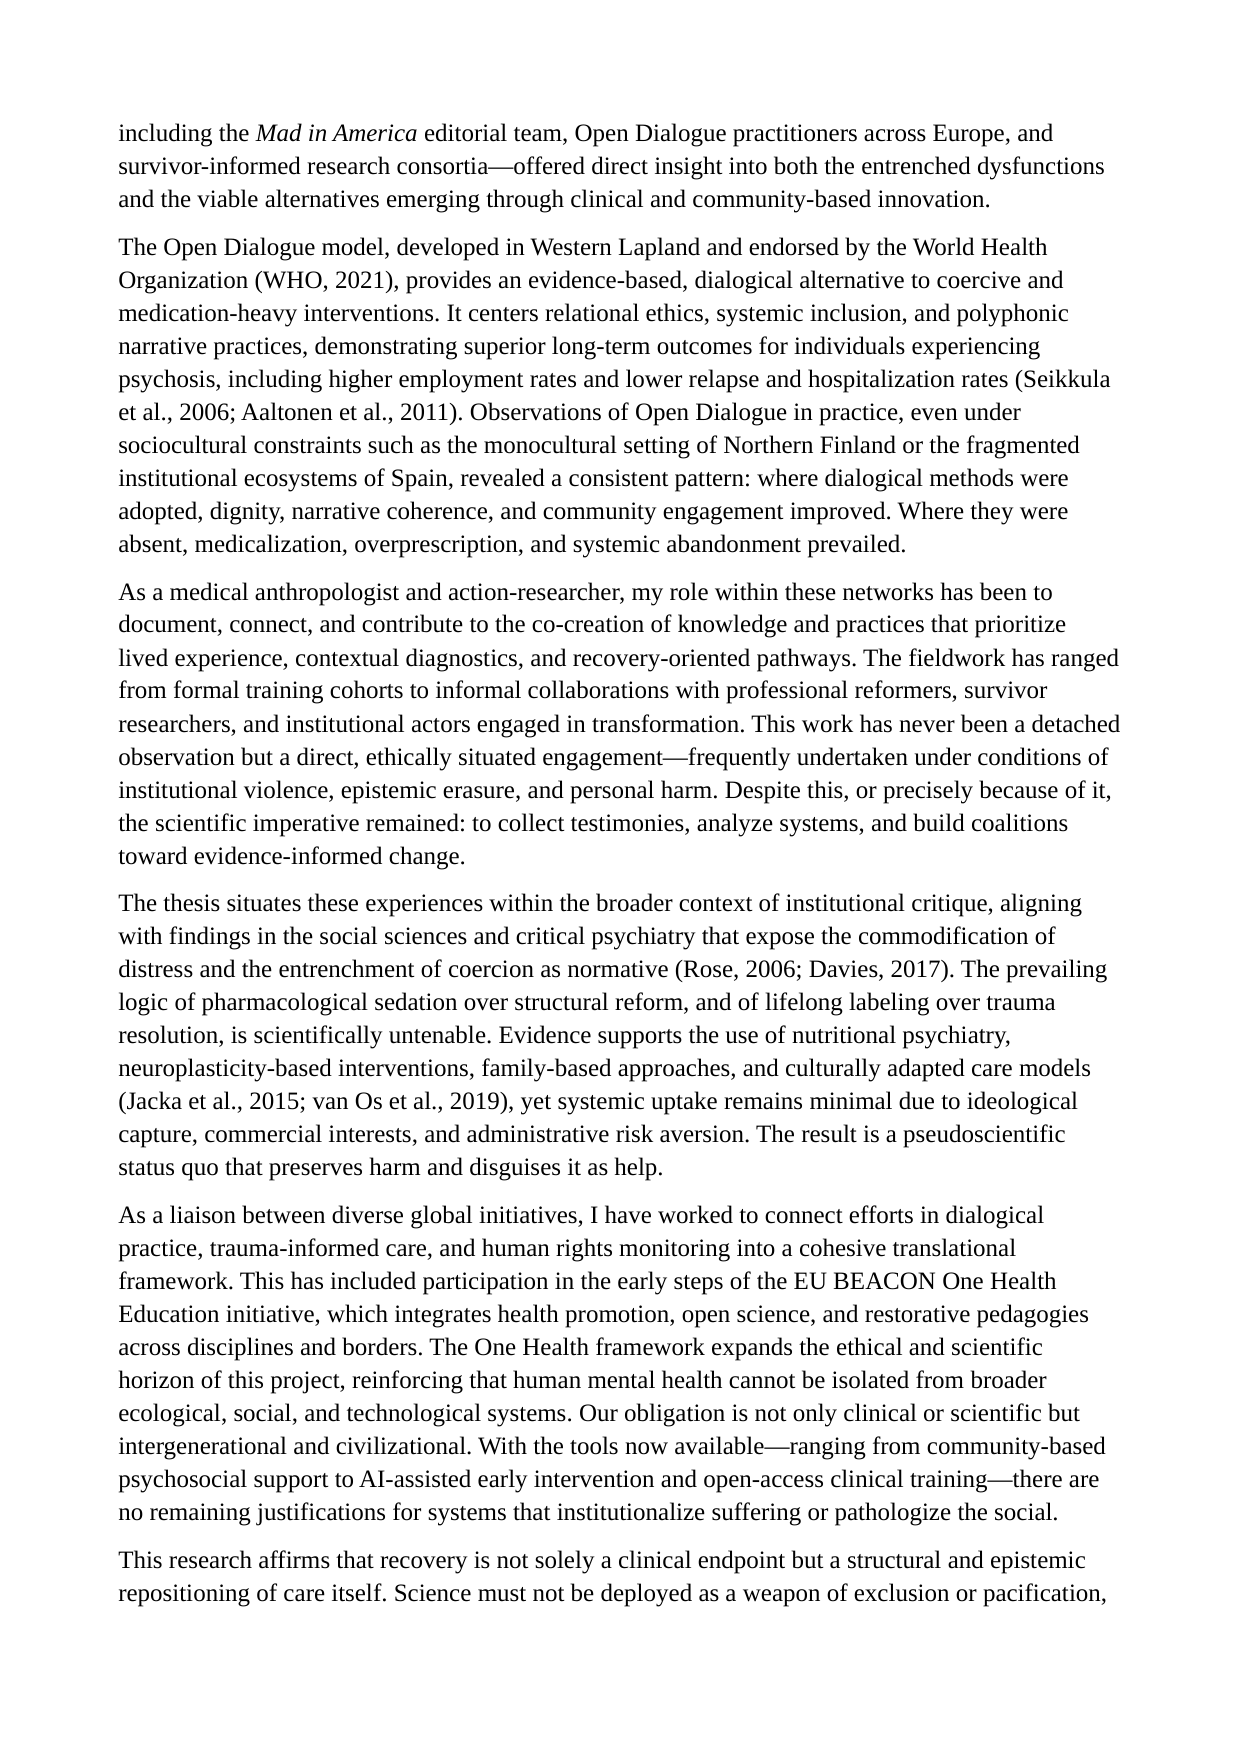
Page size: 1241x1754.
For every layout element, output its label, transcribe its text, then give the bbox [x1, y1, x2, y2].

text including the Mad in America editorial team, Open Dialogue practitioners across Europe, and survivor-informed research consortia—offered direct insight into both the entrenched dysfunctions and the viable alternatives emerging through clinical and community-based innovation. [118, 118, 1122, 213]
text This research affirms that recovery is not solely a clinical endpoint but a structural and epistemic repositioning of care itself. Science must not be deployed as a weapon of exclusion or pacification, [118, 1545, 1122, 1607]
text As a medical anthropologist and action-researcher, my role within these networks has been to document, connect, and contribute to the co-creation of knowledge and practices that prioritize lived experience, contextual diagnostics, and recovery-oriented pathways. The fieldwork has ranged from formal training cohorts to informal collaborations with professional reformers, survivor researchers, and institutional actors engaged in transformation. This work has never been a detached observation but a direct, ethically situated engagement—frequently undertaken under conditions of institutional violence, epistemic erasure, and personal harm. Despite this, or precisely because of it, the scientific imperative remained: to collect testimonies, analyze systems, and build coalitions toward evidence-informed change. [118, 577, 1122, 869]
text The thesis situates these experiences within the broader context of institutional critique, aligning with findings in the social sciences and critical psychiatry that expose the commodification of distress and the entrenchment of coercion as normative (Rose, 2006; Davies, 2017). The prevailing logic of pharmacological sedation over structural reform, and of lifelong labeling over trauma resolution, is scientifically untenable. Evidence supports the use of nutritional psychiatry, neuroplasticity-based interventions, family-based approaches, and culturally adapted care models (Jacka et al., 2015; van Os et al., 2019), yet systemic uptake remains minimal due to ideological capture, commercial interests, and administrative risk aversion. The result is a pseudoscientific status quo that preserves harm and disguises it as help. [118, 888, 1122, 1181]
text As a liaison between diverse global initiatives, I have worked to connect efforts in dialogical practice, trauma-informed care, and human rights monitoring into a cohesive translational framework. This has included participation in the early steps of the EU BEACON One Health Education initiative, which integrates health promotion, open science, and restorative pedagogies across disciplines and borders. The One Health framework expands the ethical and scientific horizon of this project, reinforcing that human mental health cannot be isolated from broader ecological, social, and technological systems. Our obligation is not only clinical or scientific but intergenerational and civilizational. With the tools now available—ranging from community-based psychosocial support to AI-assisted early intervention and open-access clinical training—there are no remaining justifications for systems that institutionalize suffering or pathologize the social. [118, 1200, 1122, 1526]
text The Open Dialogue model, developed in Western Lapland and endorsed by the World Health Organization (WHO, 2021), provides an evidence-based, dialogical alternative to coercive and medication-heavy interventions. It centers relational ethics, systemic inclusion, and polyphonic narrative practices, demonstrating superior long-term outcomes for individuals experiencing psychosis, including higher employment rates and lower relapse and hospitalization rates (Seikkula et al., 2006; Aaltonen et al., 2011). Observations of Open Dialogue in practice, even under sociocultural constraints such as the monocultural setting of Northern Finland or the fragmented institutional ecosystems of Spain, revealed a consistent pattern: where dialogical methods were adopted, dignity, narrative coherence, and community engagement improved. Where they were absent, medicalization, overprescription, and systemic abandonment prevailed. [118, 232, 1122, 558]
